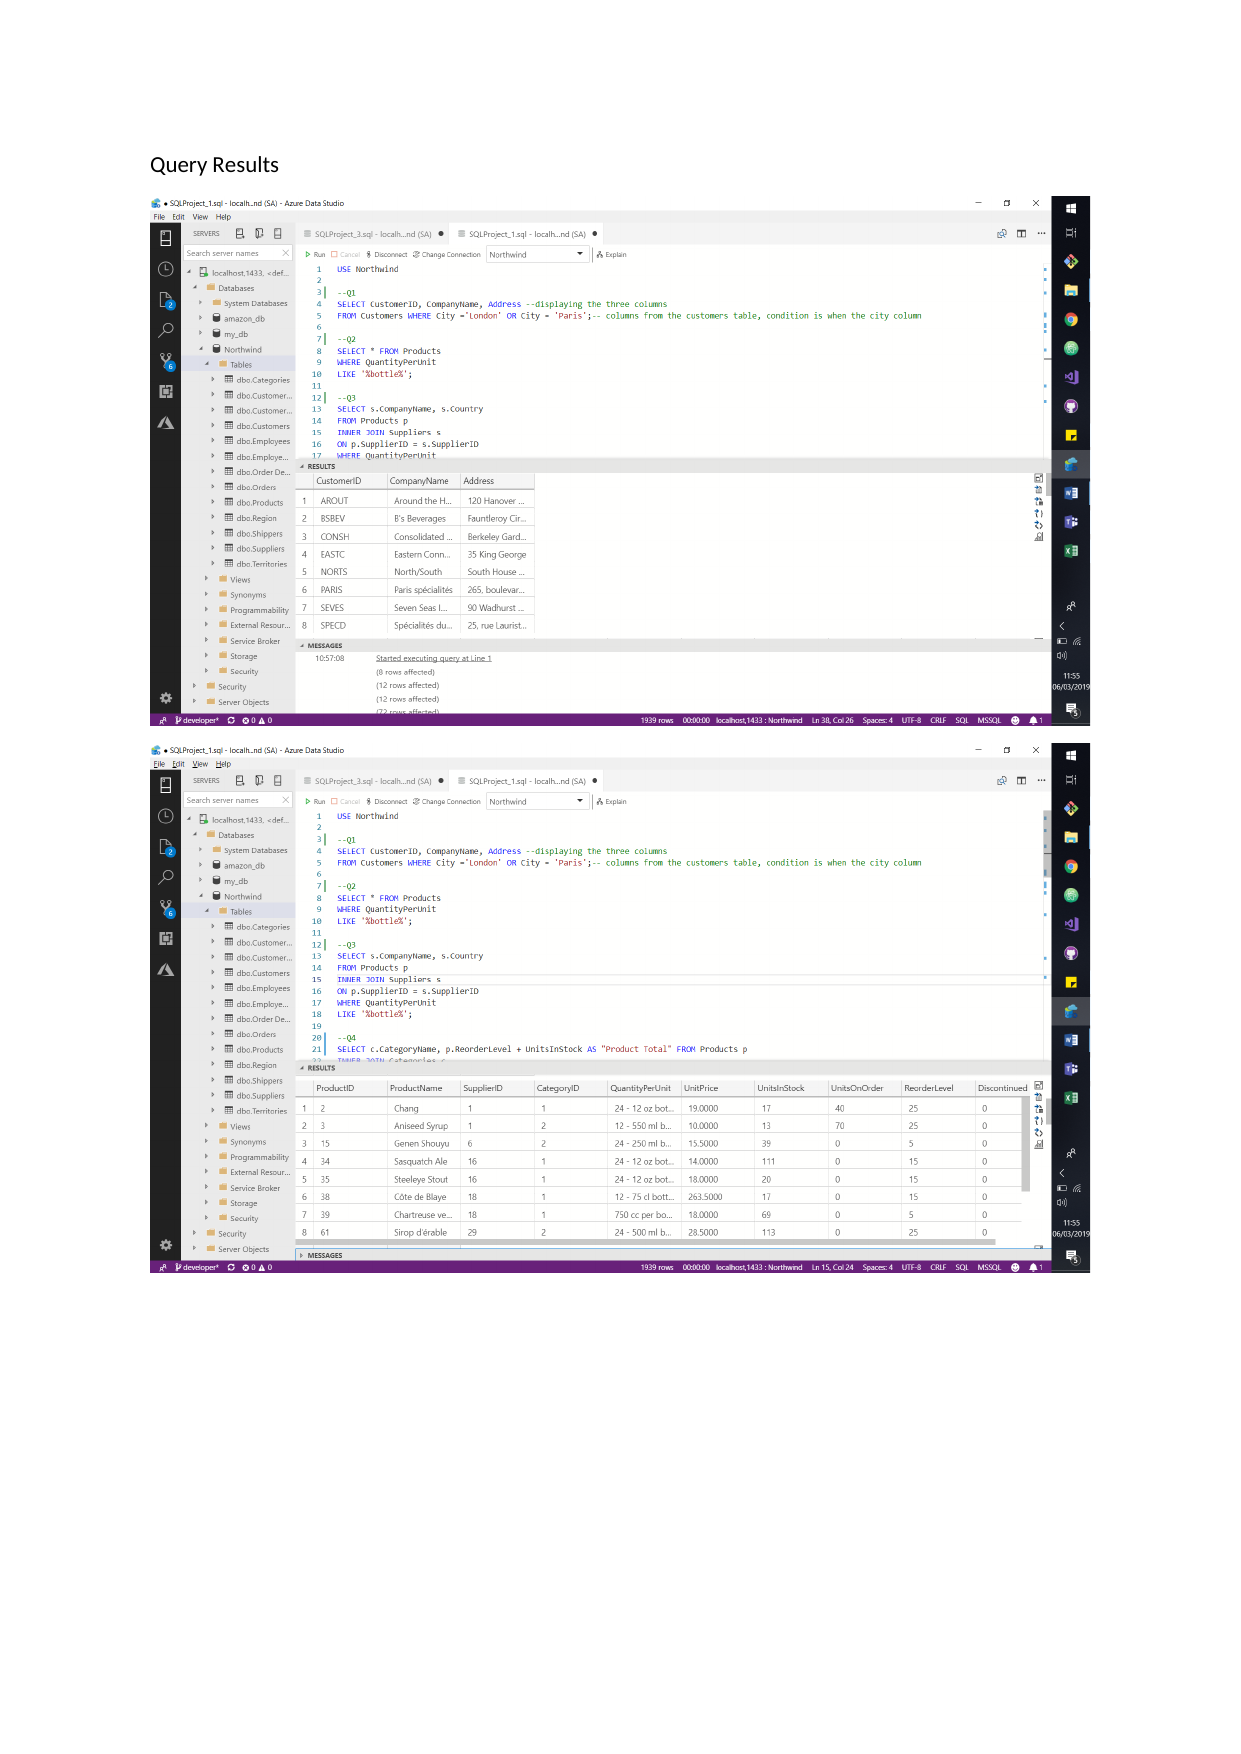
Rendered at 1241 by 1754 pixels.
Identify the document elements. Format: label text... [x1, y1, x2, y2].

text Query Results [150, 150, 1090, 178]
